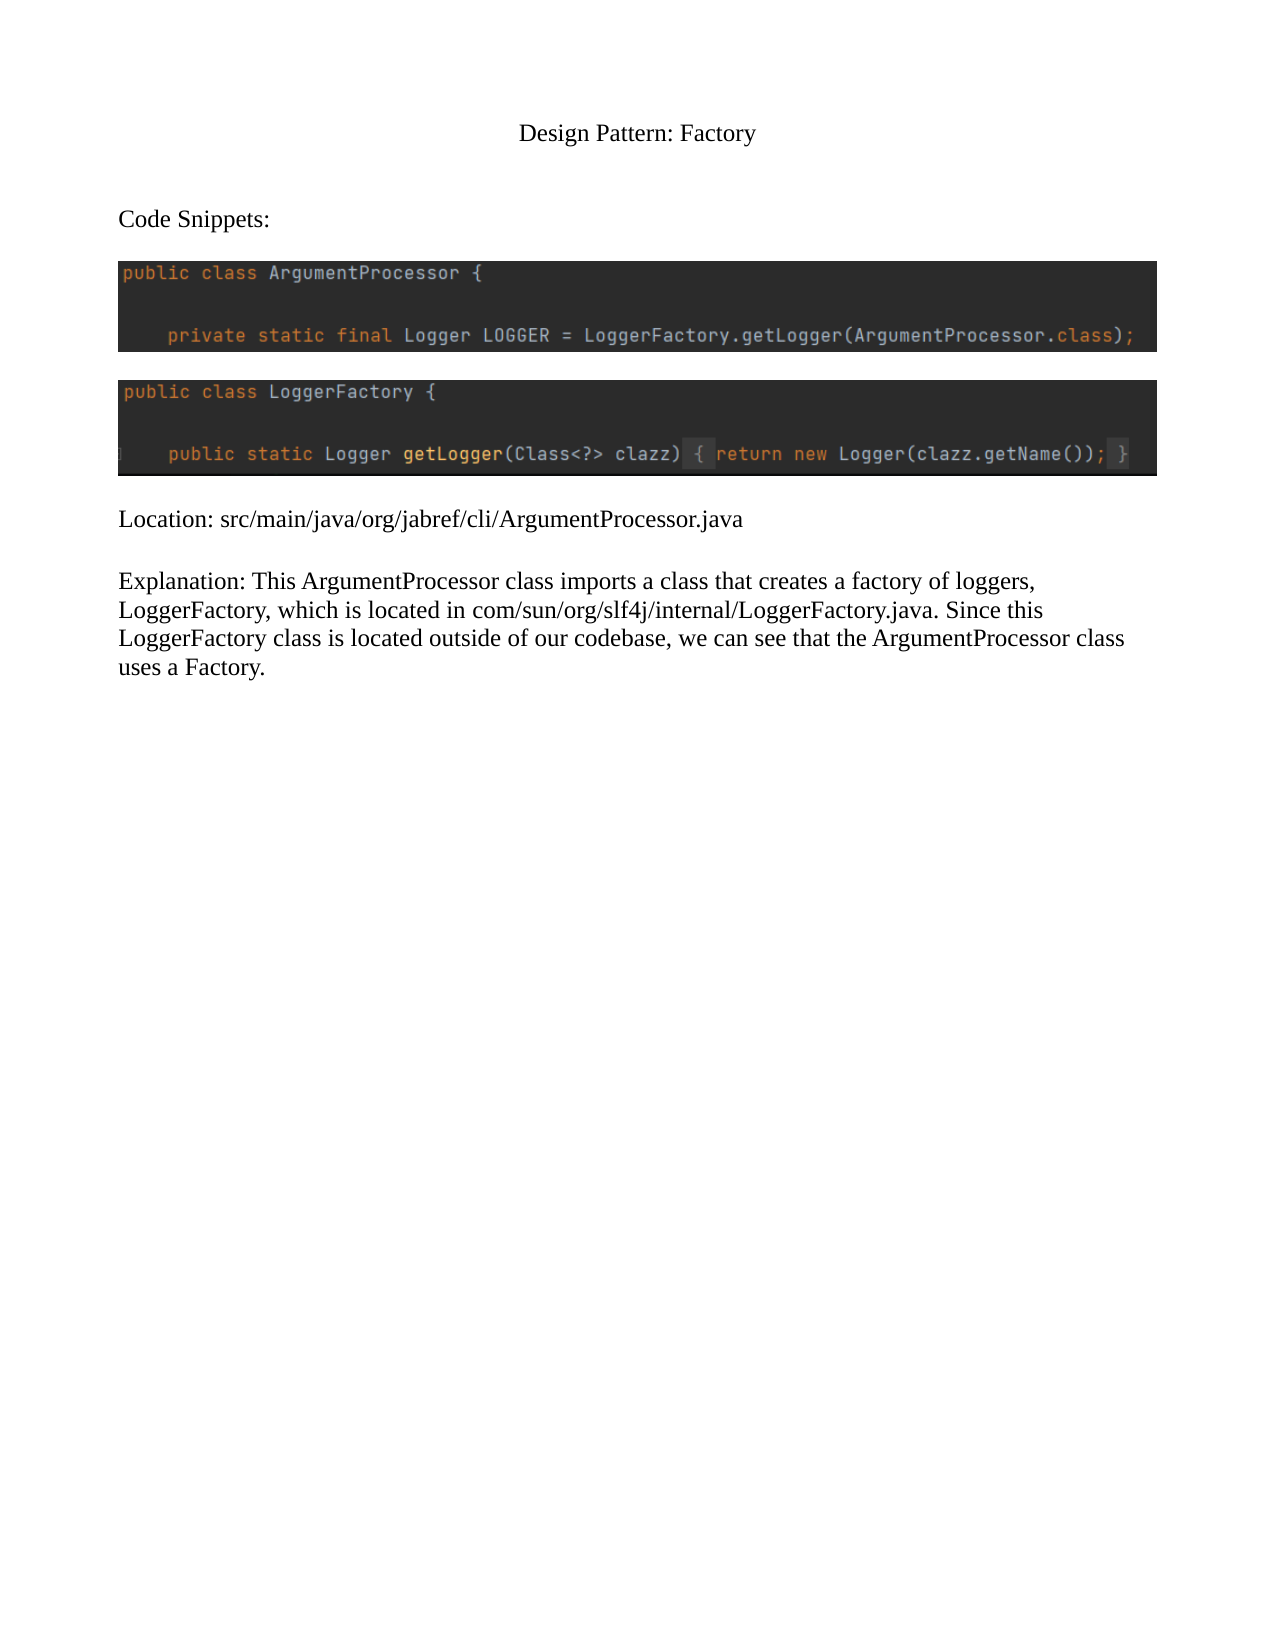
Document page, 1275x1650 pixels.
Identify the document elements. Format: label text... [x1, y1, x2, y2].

picture [118, 261, 1157, 352]
text Location: src/main/java/org/jabref/cli/ArgumentProcessor.java [118, 504, 1157, 533]
text Design Pattern: Factory [118, 118, 1157, 147]
text Code Snippets: [118, 204, 1157, 233]
picture [118, 380, 1157, 476]
text Explanation: This ArgumentProcessor class imports a class that creates a factory of loggers, LoggerFactory, which is located in com/sun/org/slf4j/internal/LoggerFactory.java. Since this LoggerFactory class is located outside of our codebase, we can see that the ArgumentProcessor class uses a Factory. [118, 566, 1157, 681]
